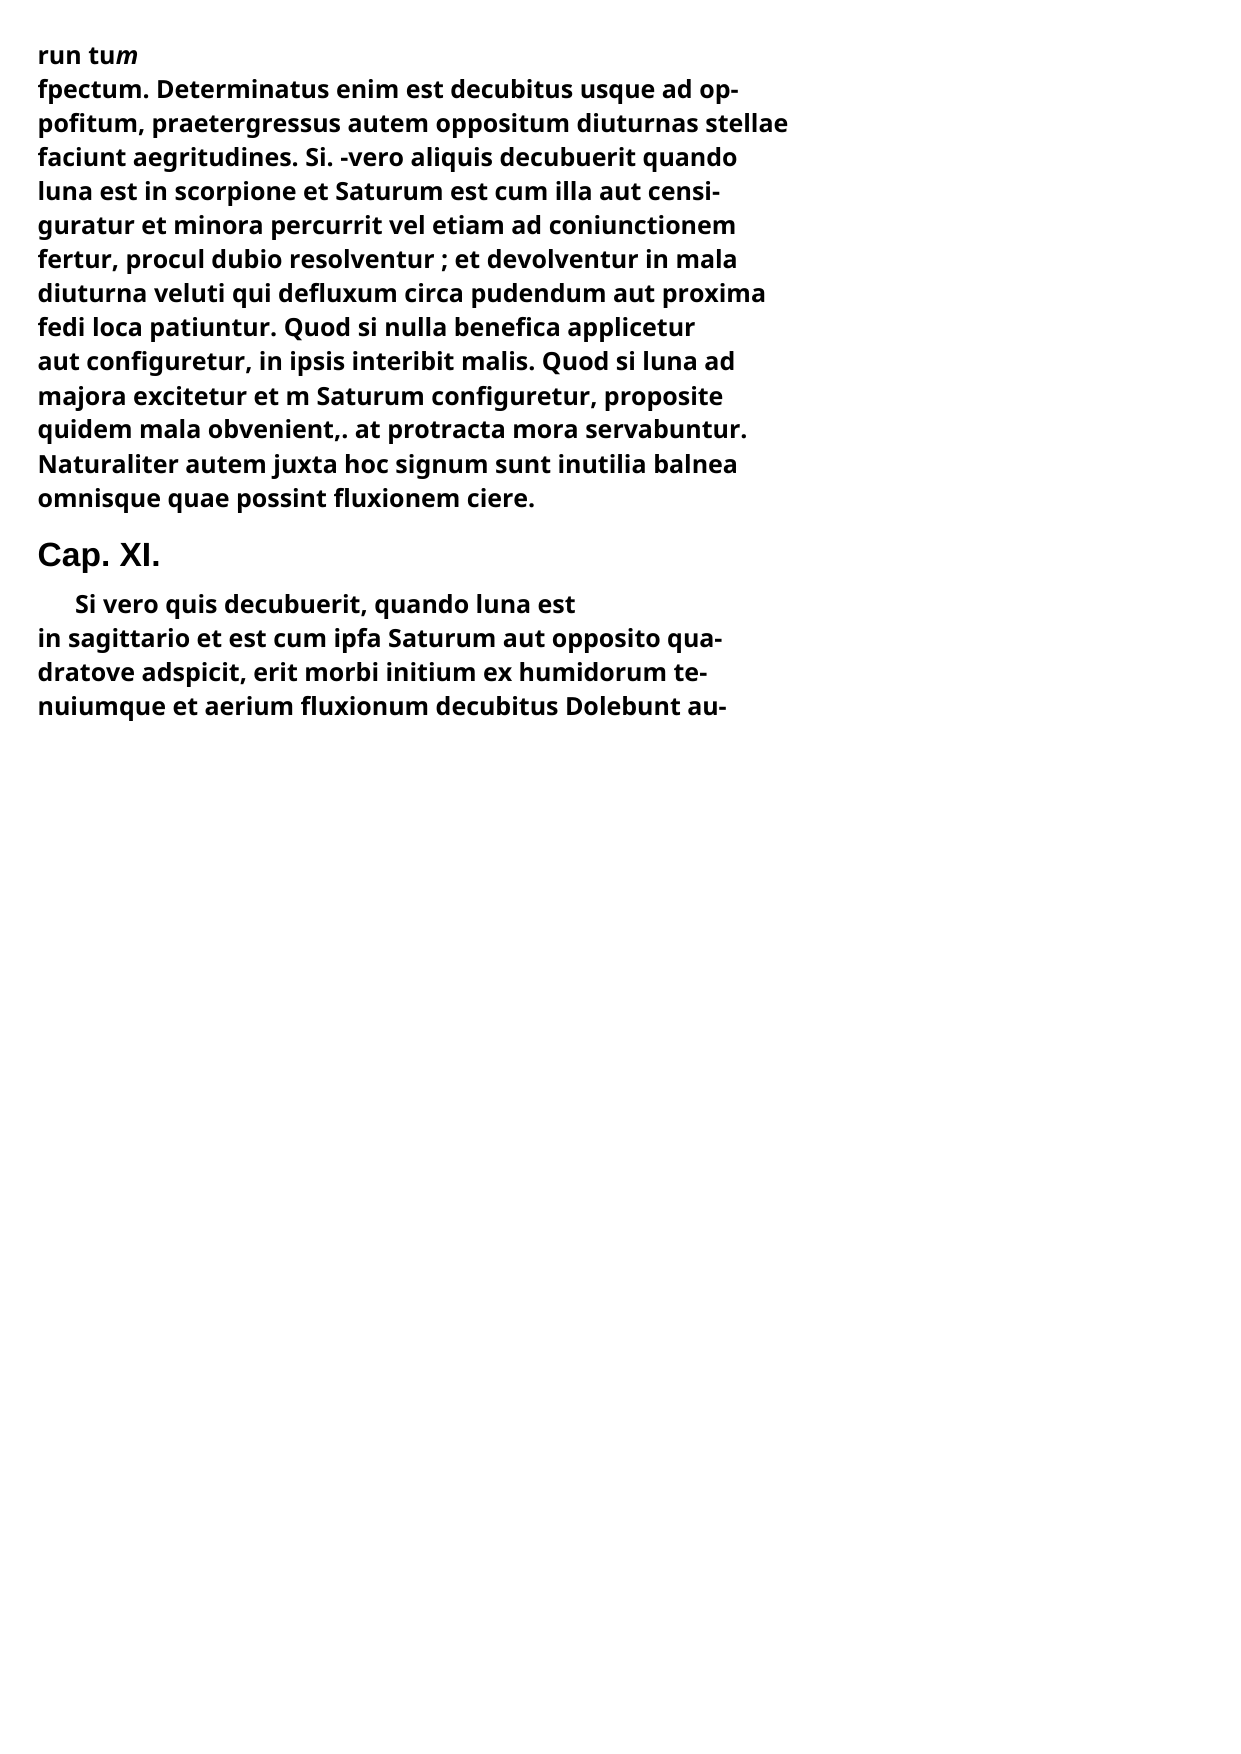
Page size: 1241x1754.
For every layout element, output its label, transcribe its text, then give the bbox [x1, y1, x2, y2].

text fpectum. Determinatus enim est decubitus usque ad op- pofitum, praetergressus autem oppositum diuturnas stellae faciunt aegritudines. Si. -vero aliquis decubuerit quando luna est in scorpione et Saturum est cum illa aut censi- guratur et minora percurrit vel etiam ad coniunctionem fertur, procul dubio resolventur ; et devolventur in mala diuturna veluti qui defluxum circa pudendum aut proxima fedi loca patiuntur. Quod si nulla benefica applicetur aut configuretur, in ipsis interibit malis. Quod si luna ad majora excitetur et m Saturum configuretur, proposite quidem mala obvenient,. at protracta mora servabuntur. Naturaliter autem juxta hoc signum sunt inutilia balnea omnisque quae possint fluxionem ciere. [37, 72, 1203, 514]
text Si vero quis decubuerit, quando luna est in sagittario et est cum ipfa Saturum aut opposito qua- dratove adspicit, erit morbi initium ex humidorum te- nuiumque et aerium fluxionum decubitus Dolebunt au- [37, 586, 1203, 723]
text run tum [37, 37, 1203, 72]
subtitle Cap. XI. [37, 535, 1203, 574]
